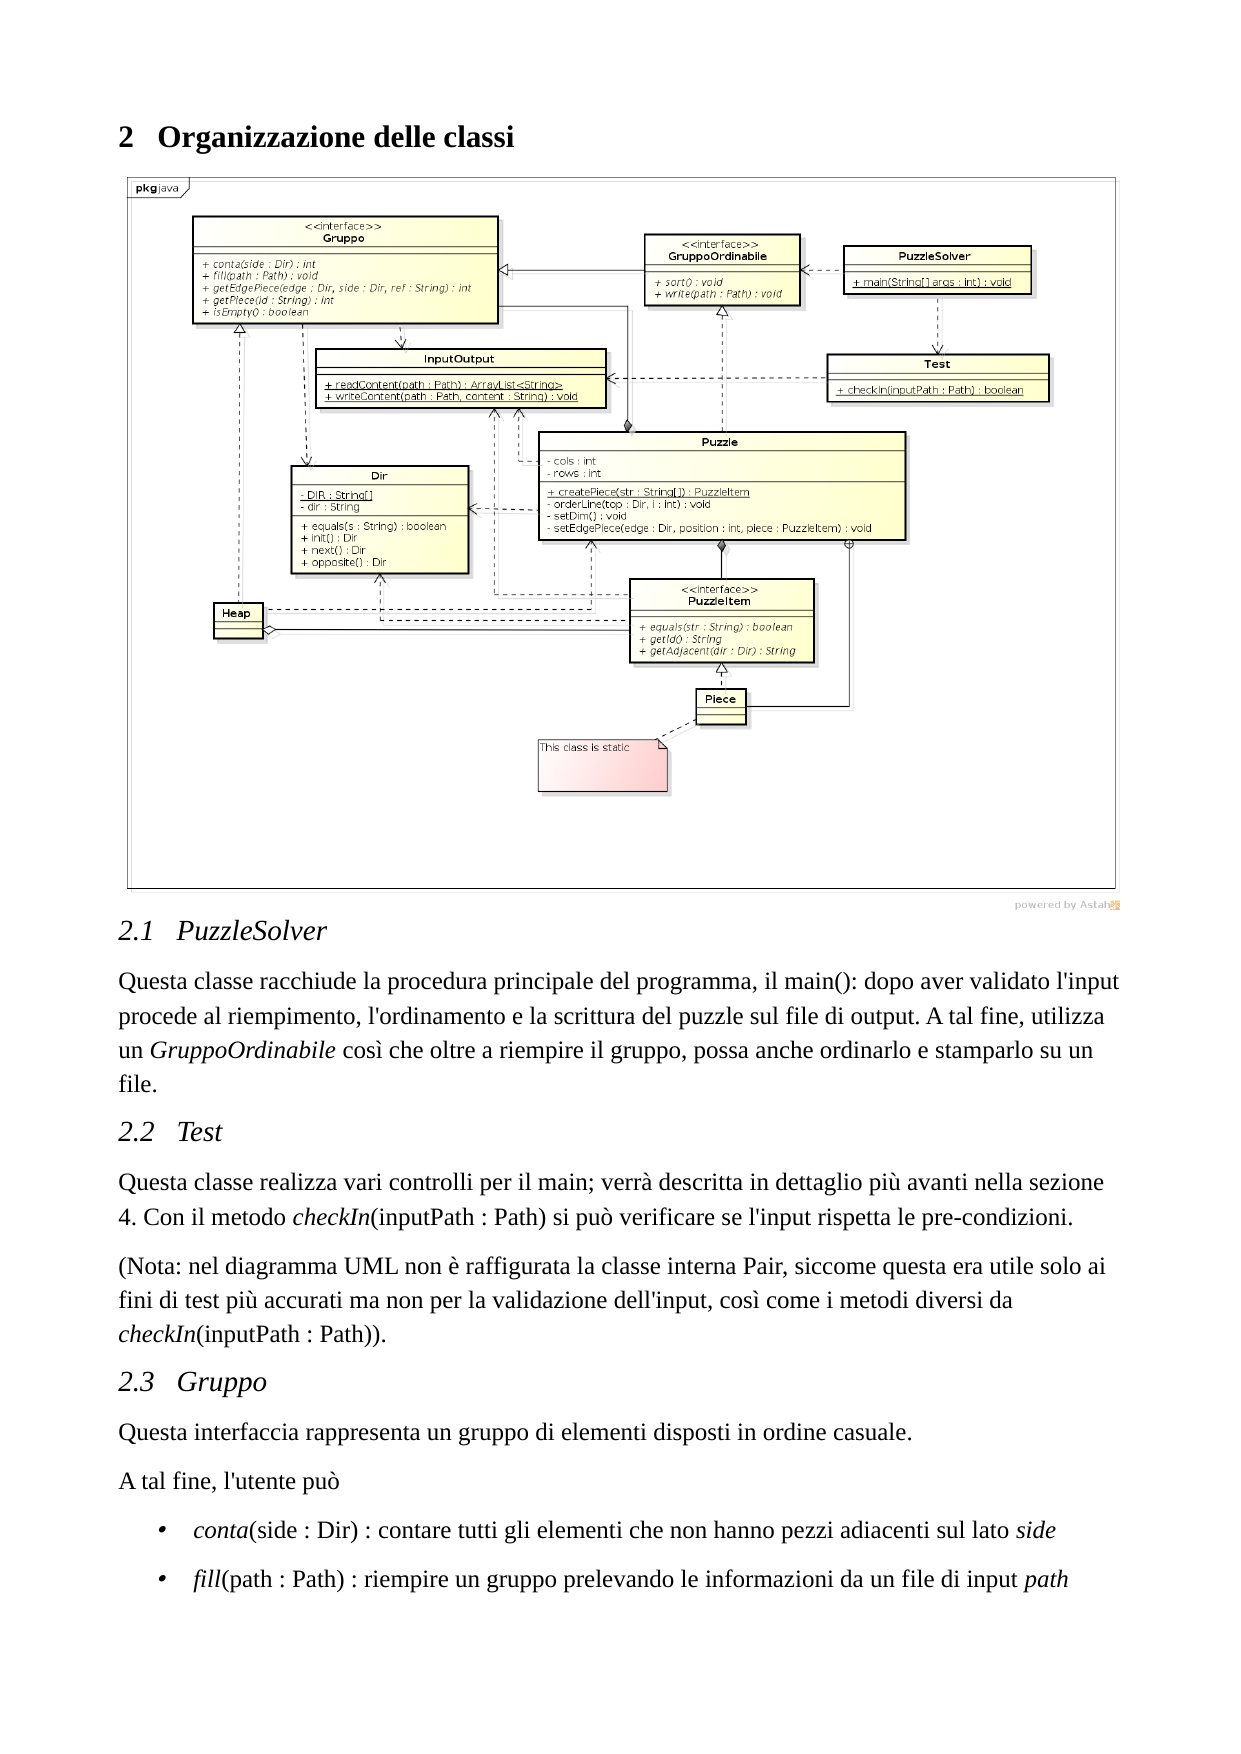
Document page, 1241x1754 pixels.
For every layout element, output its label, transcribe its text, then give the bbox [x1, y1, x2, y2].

text Questa interfaccia rappresenta un gruppo di elementi disposti in ordine casuale. [118, 1412, 1122, 1446]
list fill(path : Path) : riempire un gruppo prelevando le informazioni da un file di input path [156, 1559, 1122, 1593]
text (Nota: nel diagramma UML non è raffigurata la classe interna Pair, siccome questa era utile solo ai fini di test più accurati ma non per la validazione dell'input, così come i metodi diversi da checkIn(inputPath : Path)). [118, 1245, 1122, 1348]
text 2.3 Gruppo [118, 1363, 1122, 1397]
picture [118, 168, 1123, 913]
text 2.1 PuzzleSolver [118, 913, 1122, 946]
text 2 Organizzazione delle classi [118, 118, 1122, 154]
text Questa classe realizza vari controlli per il main; verrà descritta in dettaglio più avanti nella sezione 4. Con il metodo checkIn(inputPath : Path) si può verificare se l'input rispetta le pre-condizioni. [118, 1162, 1122, 1231]
text Questa classe racchiude la procedura principale del programma, il main(): dopo aver validato l'input procede al riempimento, l'ordinamento e la scrittura del puzzle sul file di output. A tal fine, utilizza un GruppoOrdinabile così che oltre a riempire il gruppo, possa anche ordinarlo e stamparlo su un file. [118, 961, 1122, 1098]
text 2.2 Test [118, 1113, 1122, 1147]
list conta(side : Dir) : contare tutti gli elementi che non hanno pezzi adiacenti sul lato side [156, 1510, 1122, 1544]
text A tal fine, l'utente può [118, 1461, 1122, 1495]
